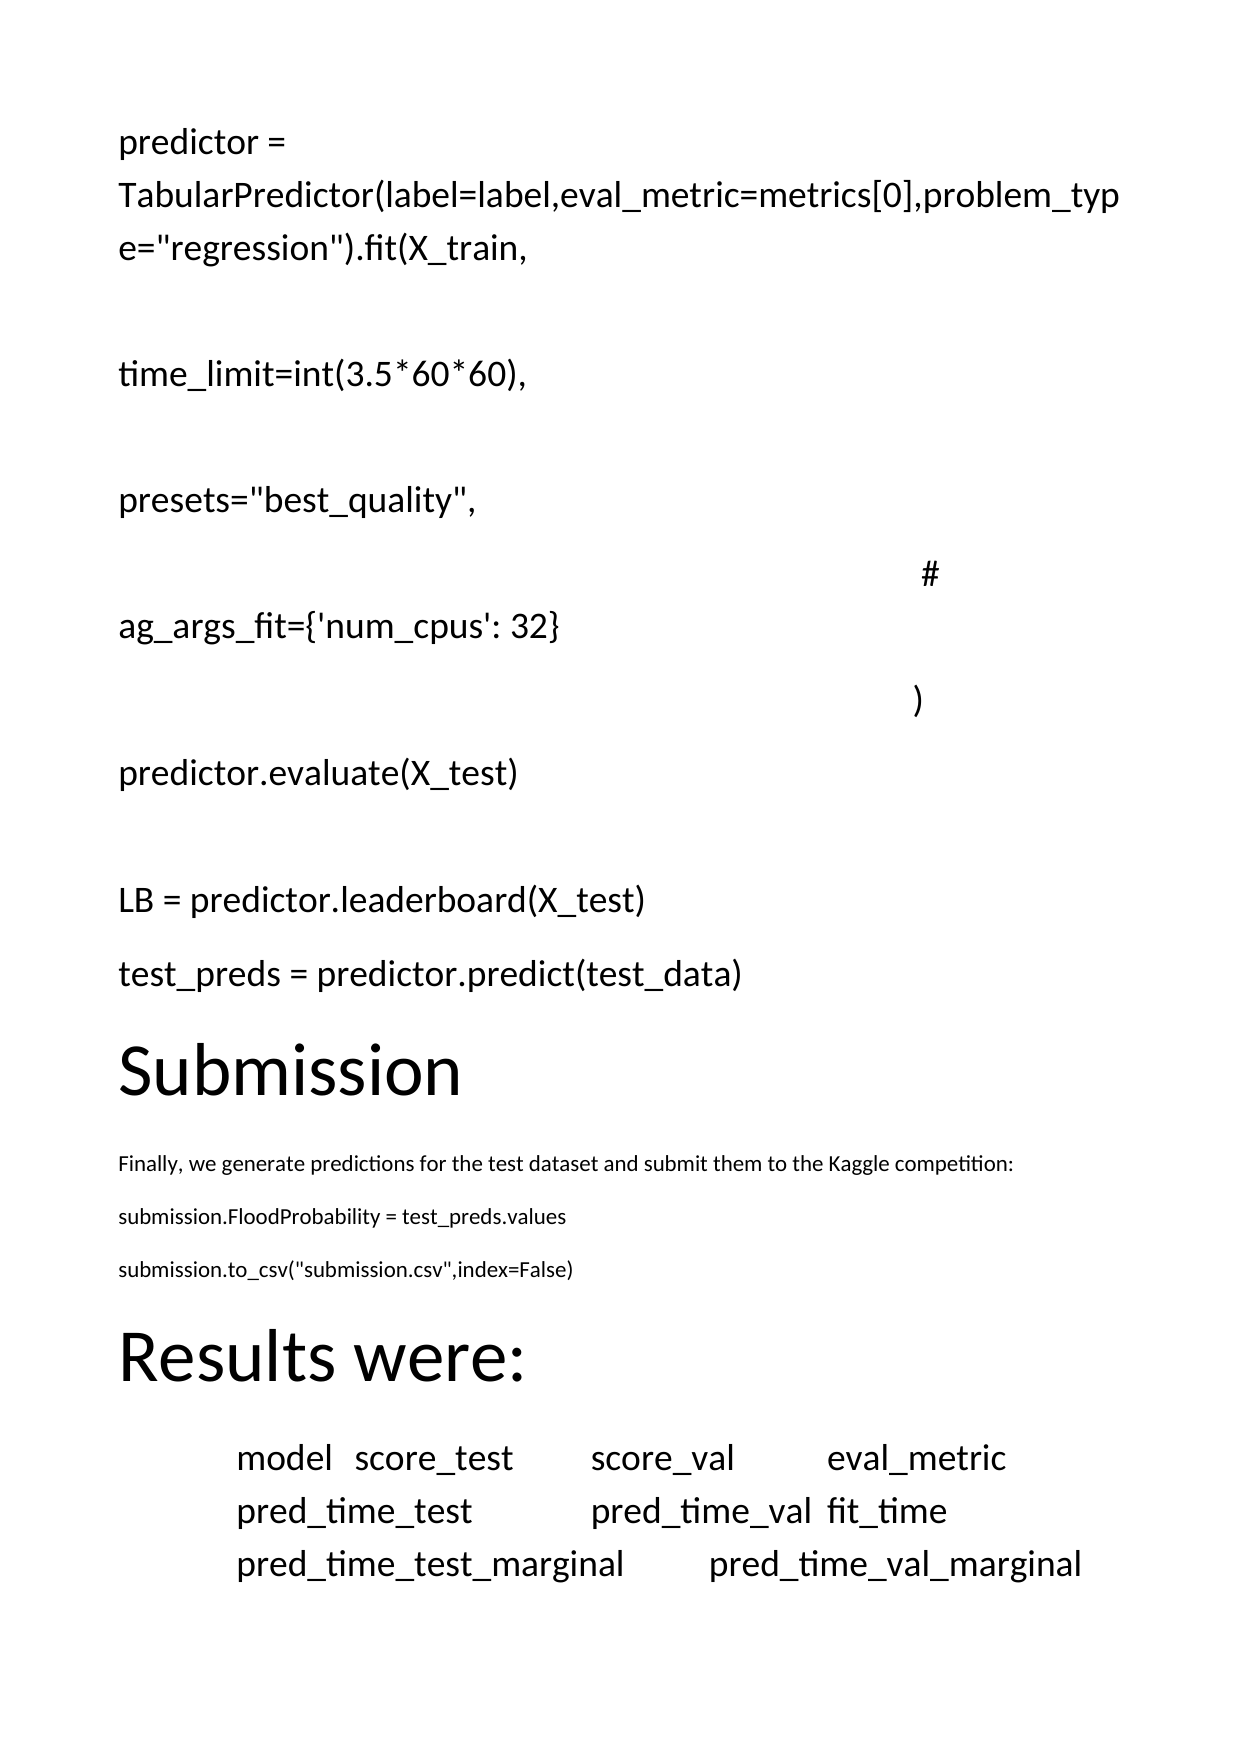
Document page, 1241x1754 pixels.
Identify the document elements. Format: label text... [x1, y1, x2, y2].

text Results were: [118, 1308, 1122, 1400]
text ) [118, 676, 1122, 722]
text presets="best_quality", [118, 423, 1122, 522]
text submission.to_csv("submission.csv",index=False) [118, 1255, 1122, 1283]
text model score_test score_val eval_metric pred_time_test pred_time_val fit_time pred_time_test_marginal pred_time_val_marginal [118, 1434, 1122, 1585]
text test_preds = predictor.predict(test_data) [118, 949, 1122, 995]
text Finally, we generate predictions for the test dataset and submit them to the Kaggle competition: [118, 1149, 1122, 1177]
text Submission [118, 1023, 1122, 1114]
text predictor.evaluate(X_test) [118, 749, 1122, 795]
text time_limit=int(3.5*60*60), [118, 297, 1122, 396]
text LB = predictor.leaderboard(X_test) [118, 876, 1122, 922]
text submission.FloodProbability = test_preds.values [118, 1202, 1122, 1230]
text # ag_args_fit={'num_cpus': 32} [118, 549, 1122, 648]
text predictor = TabularPredictor(label=label,eval_metric=metrics[0],problem_type="regression").fit(X_train, [118, 118, 1122, 269]
